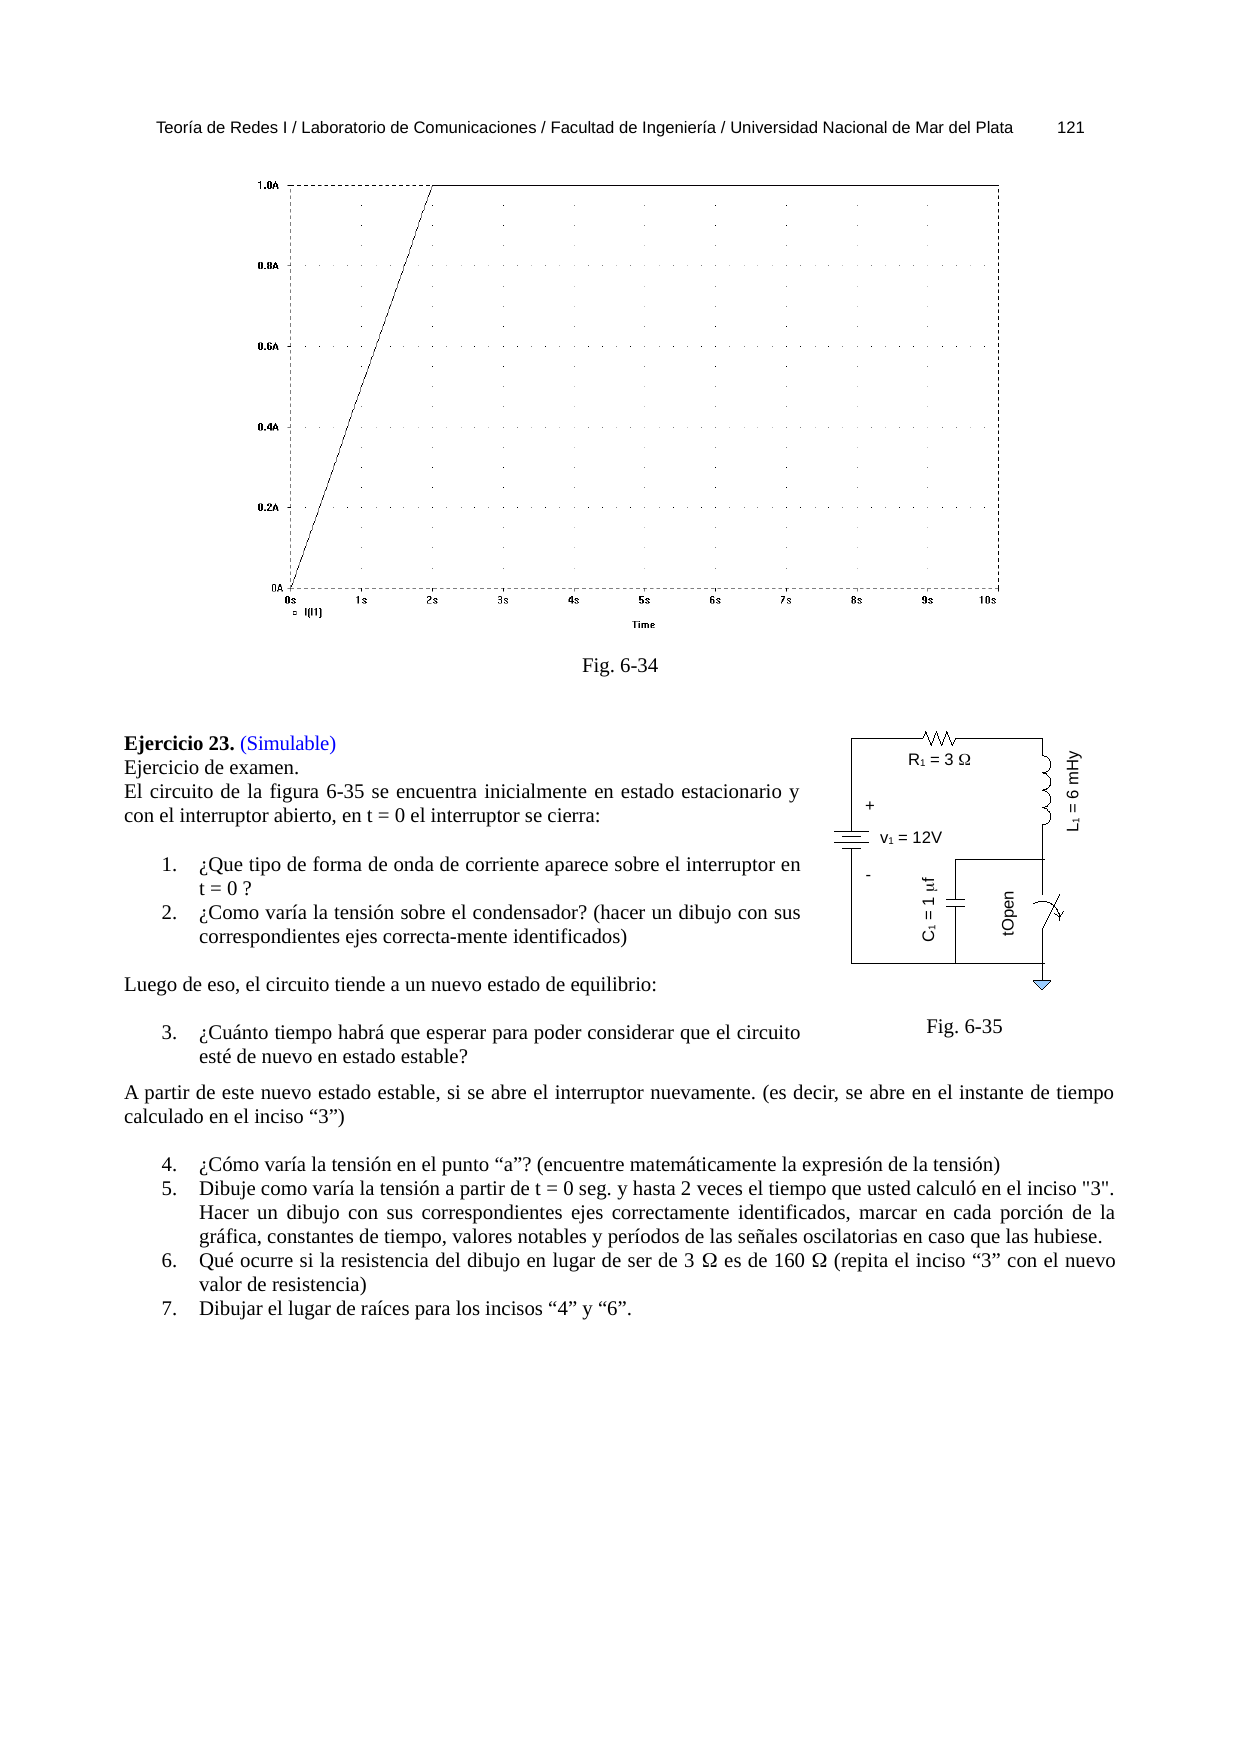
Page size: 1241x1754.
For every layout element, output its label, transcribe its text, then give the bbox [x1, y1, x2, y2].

table_cell A partir de este nuevo estado estable, si se abre el interruptor nuevamente. (es decir, se abre en el instante de tiempo calculado en el inciso “3”) ¿Cómo varía la tensión en el punto “a”? (encuentre matemáticamente la expresión de la tensión) Dibuje como varía la tensión a partir de t = 0 seg. y hasta 2 veces el tiempo que usted calculó en el inciso "3". Hacer un dibujo con sus correspondientes ejes correctamente identificados, marcar en cada porción de la gráfica, constantes de tiempo, valores notables y períodos de las señales oscilatorias en caso que las hubiese. Qué ocurre si la resistencia del dibujo en lugar de ser de 3  es de 160  (repita el inciso “3” con el nuevo valor de resistencia) Dibujar el lugar de raíces para los incisos “4” y “6”. [118, 1074, 1122, 1326]
table_header Fig. 6-35 [807, 726, 1122, 1074]
text Fig. 6-34 [118, 653, 1122, 677]
table_header Ejercicio 23. (Simulable) Ejercicio de examen. El circuito de la figura 6-35 se encuentra inicialmente en estado estacionario y con el interruptor abierto, en t = 0 el interruptor se cierra: ¿Que tipo de forma de onda de corriente aparece sobre el interruptor en t = 0 ? ¿Como varía la tensión sobre el condensador? (hacer un dibujo con sus correspondientes ejes correcta-mente identificados) Luego de eso, el circuito tiende a un nuevo estado de equilibrio: ¿Cuánto tiempo habrá que esperar para poder considerar que el circuito esté de nuevo en estado estable? [118, 726, 807, 1074]
